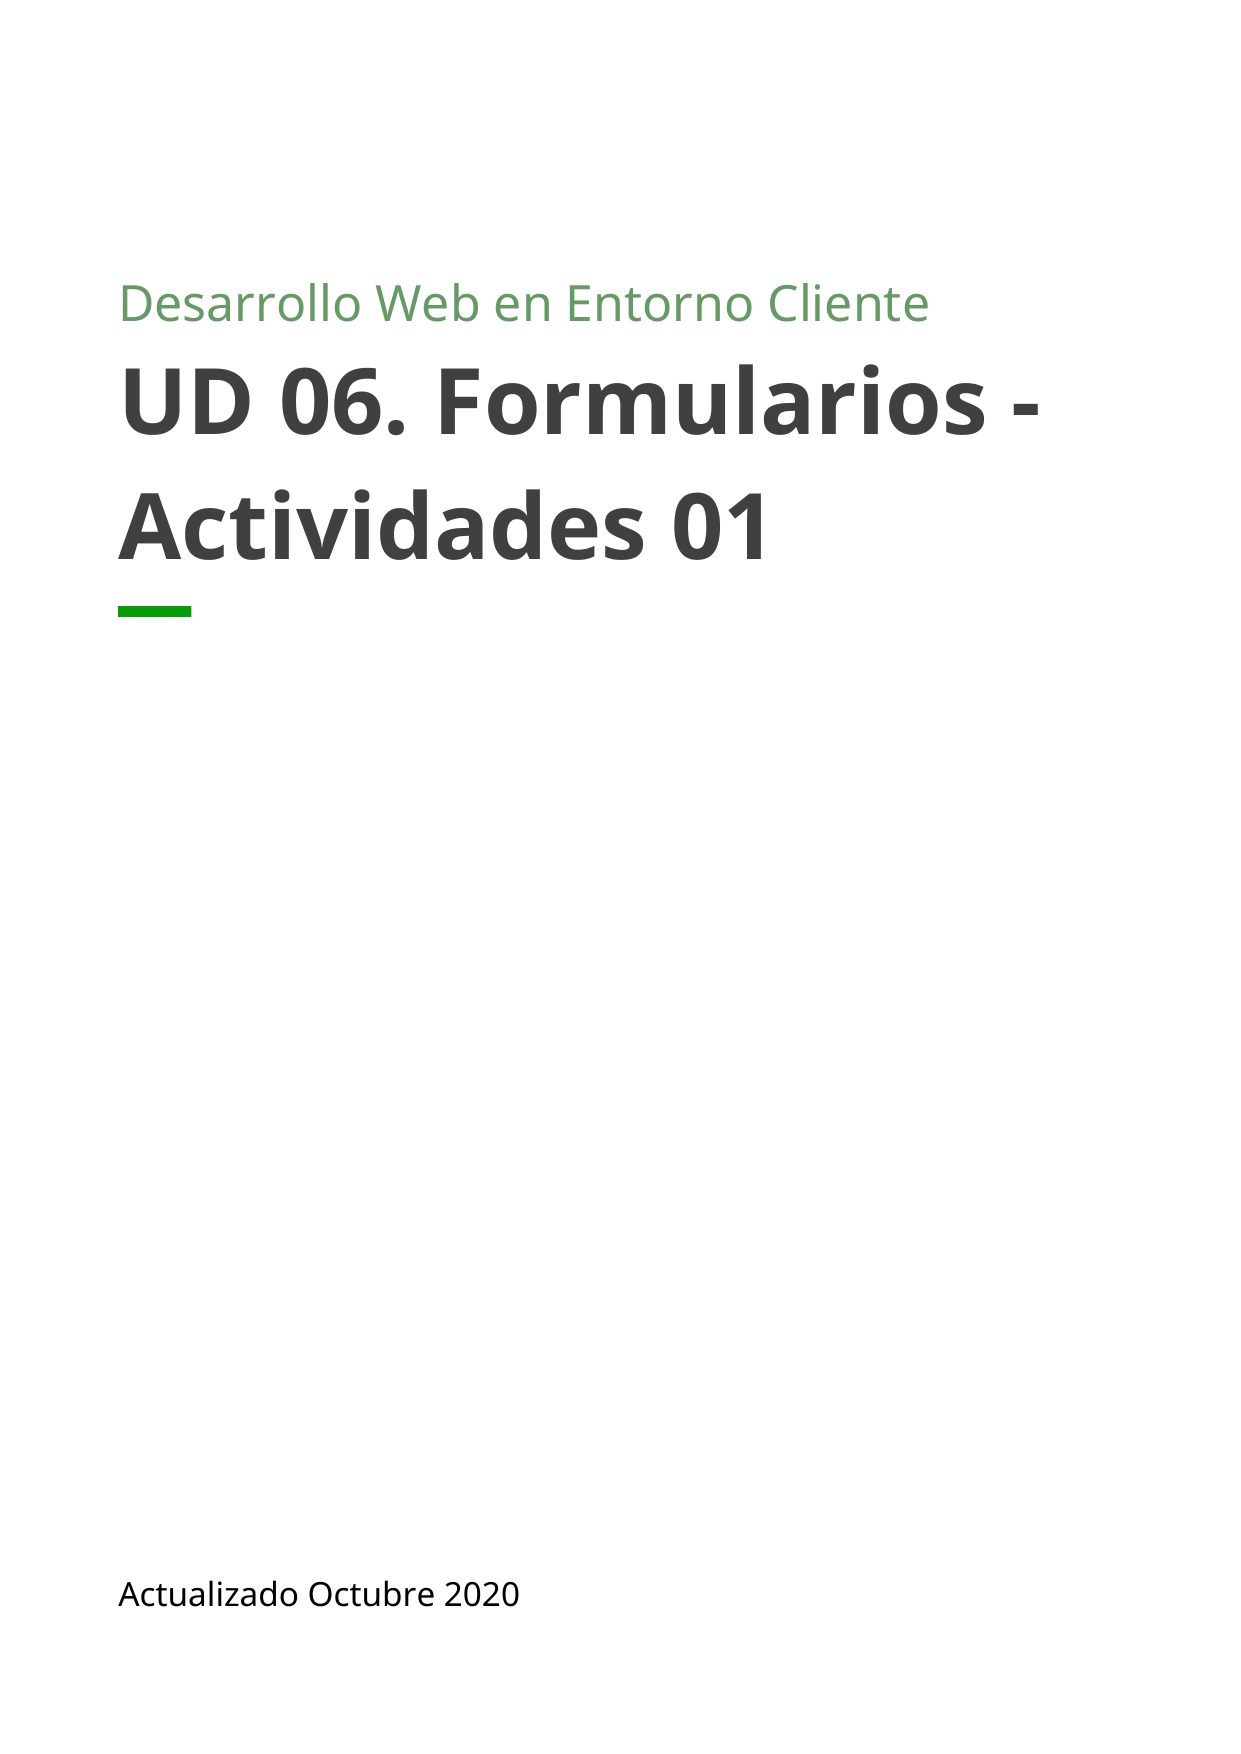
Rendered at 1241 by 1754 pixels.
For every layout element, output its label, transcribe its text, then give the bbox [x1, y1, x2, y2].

title Desarrollo Web en Entorno Cliente UD 06. Formularios - Actividades 01 [118, 268, 1122, 586]
picture [118, 606, 192, 617]
text Actualizado Octubre 2020 [118, 1571, 1122, 1616]
